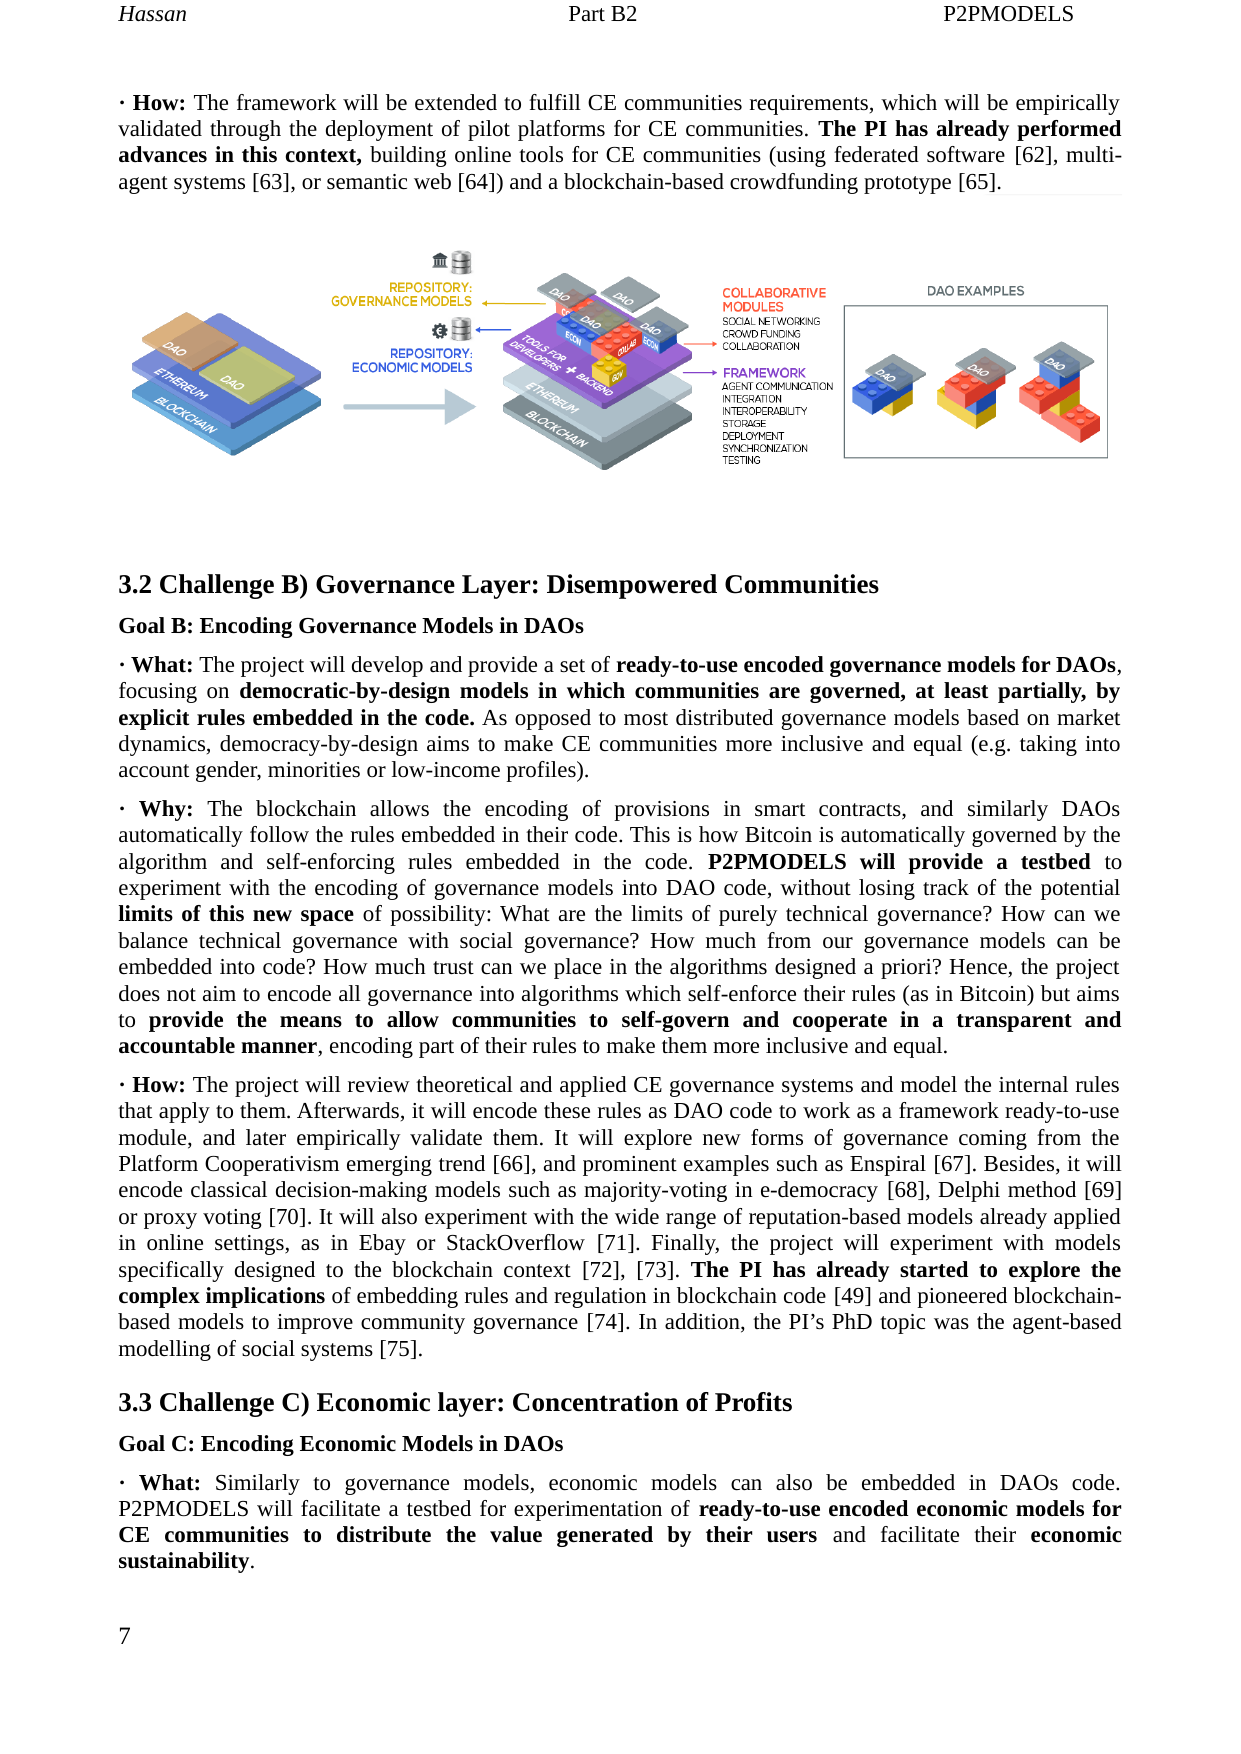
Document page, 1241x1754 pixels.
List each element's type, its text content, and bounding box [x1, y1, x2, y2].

subtitle 3.3 Challenge C) Economic layer: Concentration of Profits [118, 1386, 1122, 1417]
picture [118, 194, 1123, 505]
subtitle 3.2 Challenge B) Governance Layer: Disempowered Communities [118, 568, 1122, 599]
text · Why: The blockchain allows the encoding of provisions in smart contracts, and similarly DAOs automatically follow the rules embedded in their code. This is how Bitcoin is automatically governed by the algorithm and self-enforcing rules embedded in the code. P2PMODELS will provide a testbed to experiment with the encoding of governance models into DAO code, without losing track of the potential limits of this new space of possibility: What are the limits of purely technical governance? How can we balance technical governance with social governance? How much from our governance models can be embedded into code? How much trust can we place in the algorithms designed a priori? Hence, the project does not aim to encode all governance into algorithms which self-enforce their rules (as in Bitcoin) but aims to provide the means to allow communities to self-govern and cooperate in a transparent and accountable manner, encoding part of their rules to make them more inclusive and equal. [118, 795, 1122, 1059]
text · What: Similarly to governance models, economic models can also be embedded in DAOs code. P2PMODELS will facilitate a testbed for experimentation of ready-to-use encoded economic models for CE communities to distribute the value generated by their users and facilitate their economic sustainability. [118, 1468, 1122, 1574]
text · How: The framework will be extended to fulfill CE communities requirements, which will be empirically validated through the deployment of pilot platforms for CE communities. The PI has already performed advances in this context, building online tools for CE communities (using federated software [62], multi-agent systems [63], or semantic web [64]) and a blockchain-based crowdfunding prototype [65]. [118, 89, 1122, 194]
text · How: The project will review theoretical and applied CE governance systems and model the internal rules that apply to them. Afterwards, it will encode these rules as DAO code to work as a framework ready-to-use module, and later empirically validate them. It will explore new forms of governance coming from the Platform Cooperativism emerging trend [66], and prominent examples such as Enspiral [67]. Besides, it will encode classical decision-making models such as majority-voting in e-democracy [68], Delphi method [69] or proxy voting [70]. It will also experiment with the wide range of reputation-based models already applied in online settings, as in Ebay or StackOverflow [71]. Finally, the project will experiment with models specifically designed to the blockchain context [72], [73]. The PI has already started to explore the complex implications of embedding rules and regulation in blockchain code [49] and pioneered blockchain-based models to improve community governance [74]. In addition, the PI’s PhD topic was the agent-based modelling of social systems [75]. [118, 1071, 1122, 1361]
text · What: The project will develop and provide a set of ready-to-use encoded governance models for DAOs, focusing on democratic-by-design models in which communities are governed, at least partially, by explicit rules embedded in the code. As opposed to most distributed governance models based on market dynamics, democracy-by-design aims to make CE communities more inclusive and equal (e.g. taking into account gender, minorities or low-income profiles). [118, 651, 1122, 783]
text Goal C: Encoding Economic Models in DAOs [118, 1430, 1122, 1456]
text Goal B: Encoding Governance Models in DAOs [118, 612, 1122, 638]
